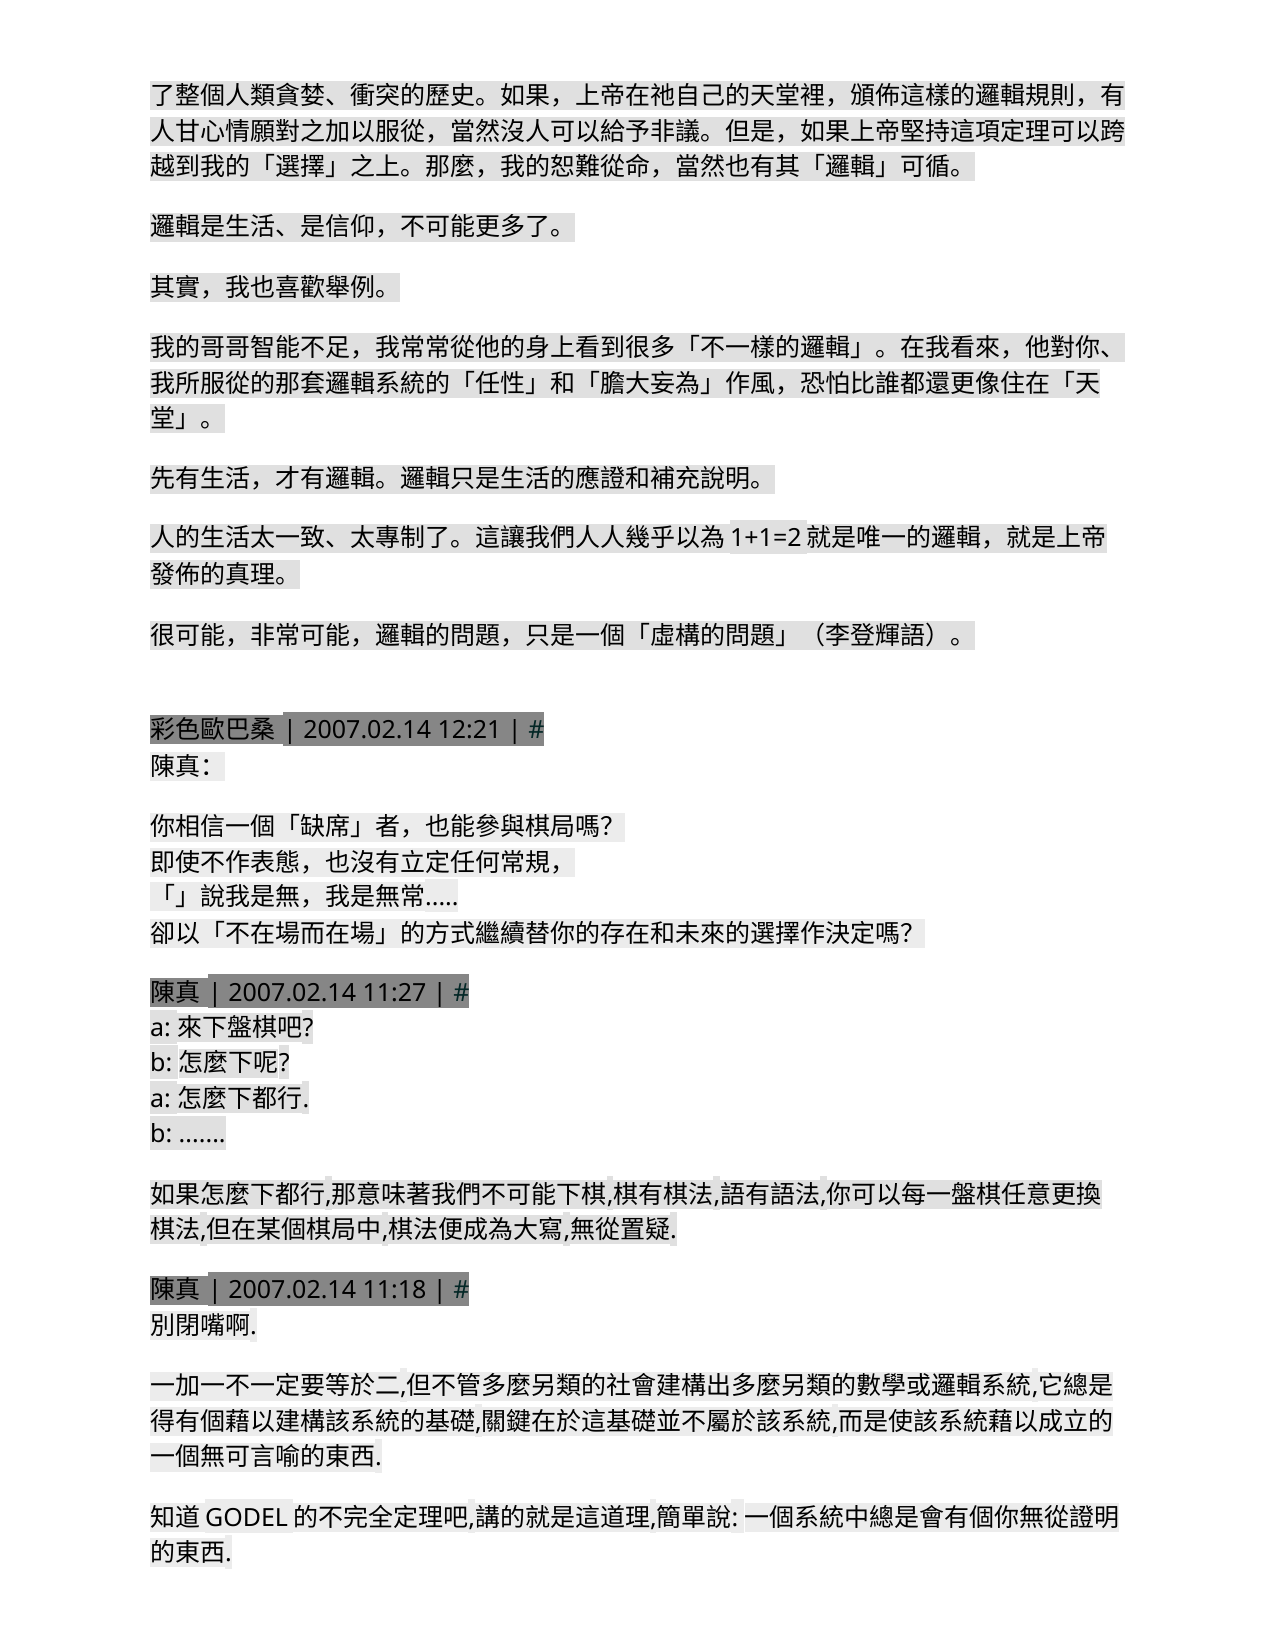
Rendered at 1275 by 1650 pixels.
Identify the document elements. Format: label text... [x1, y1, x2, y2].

text 彩色歐巴桑 | 2007.02.14 12:21 | # [150, 710, 1125, 746]
text 陳真： [150, 746, 1125, 781]
text 邏輯是生活、是信仰，不可能更多了。 [150, 206, 1125, 242]
text 了整個人類貪婪、衝突的歷史。如果，上帝在祂自己的天堂裡，頒佈這樣的邏輯規則，有人甘心情願對之加以服從，當然沒人可以給予非議。但是，如果上帝堅持這項定理可以跨越到我的「選擇」之上。那麼，我的恕難從命，當然也有其「邏輯」可循。 [150, 75, 1125, 181]
text 知道GODEL的不完全定理吧,講的就是這道理,簡單說: 一個系統中總是會有個你無從證明的東西. [150, 1498, 1125, 1569]
text 人的生活太一致、太專制了。這讓我們人人幾乎以為1+1=2就是唯一的邏輯，就是上帝發佈的真理。 [150, 519, 1125, 589]
text 先有生活，才有邏輯。邏輯只是生活的應證和補充說明。 [150, 458, 1125, 494]
text 很可能，非常可能，邏輯的問題，只是一個「虛構的問題」（李登輝語）。 [150, 614, 1125, 685]
text 別閉嘴啊. [150, 1306, 1125, 1342]
text 如果怎麼下都行,那意味著我們不可能下棋,棋有棋法,語有語法,你可以每一盤棋任意更換棋法,但在某個棋局中,棋法便成為大寫,無從置疑. [150, 1175, 1125, 1246]
text 我的哥哥智能不足，我常常從他的身上看到很多「不一樣的邏輯」。在我看來，他對你、我所服從的那套邏輯系統的「任性」和「膽大妄為」作風，恐怕比誰都還更像住在「天堂」。 [150, 327, 1125, 433]
text 其實，我也喜歡舉例。 [150, 267, 1125, 302]
text 一加一不一定要等於二,但不管多麼另類的社會建構出多麼另類的數學或邏輯系統,它總是得有個藉以建構該系統的基礎,關鍵在於這基礎並不屬於該系統,而是使該系統藉以成立的一個無可言喻的東西. [150, 1367, 1125, 1473]
text a: 來下盤棋吧? b: 怎麼下呢? a: 怎麼下都行. b: ....... [150, 1008, 1125, 1150]
text 你相信一個「缺席」者，也能參與棋局嗎？ 即使不作表態，也沒有立定任何常規， 「」說我是無，我是無常..... 卻以「不在場而在場」的方式繼續替你的存在和未來的選擇作決定嗎？ [150, 806, 1125, 948]
text 陳真 | 2007.02.14 11:18 | # [150, 1271, 1125, 1306]
text 陳真 | 2007.02.14 11:27 | # [150, 973, 1125, 1008]
